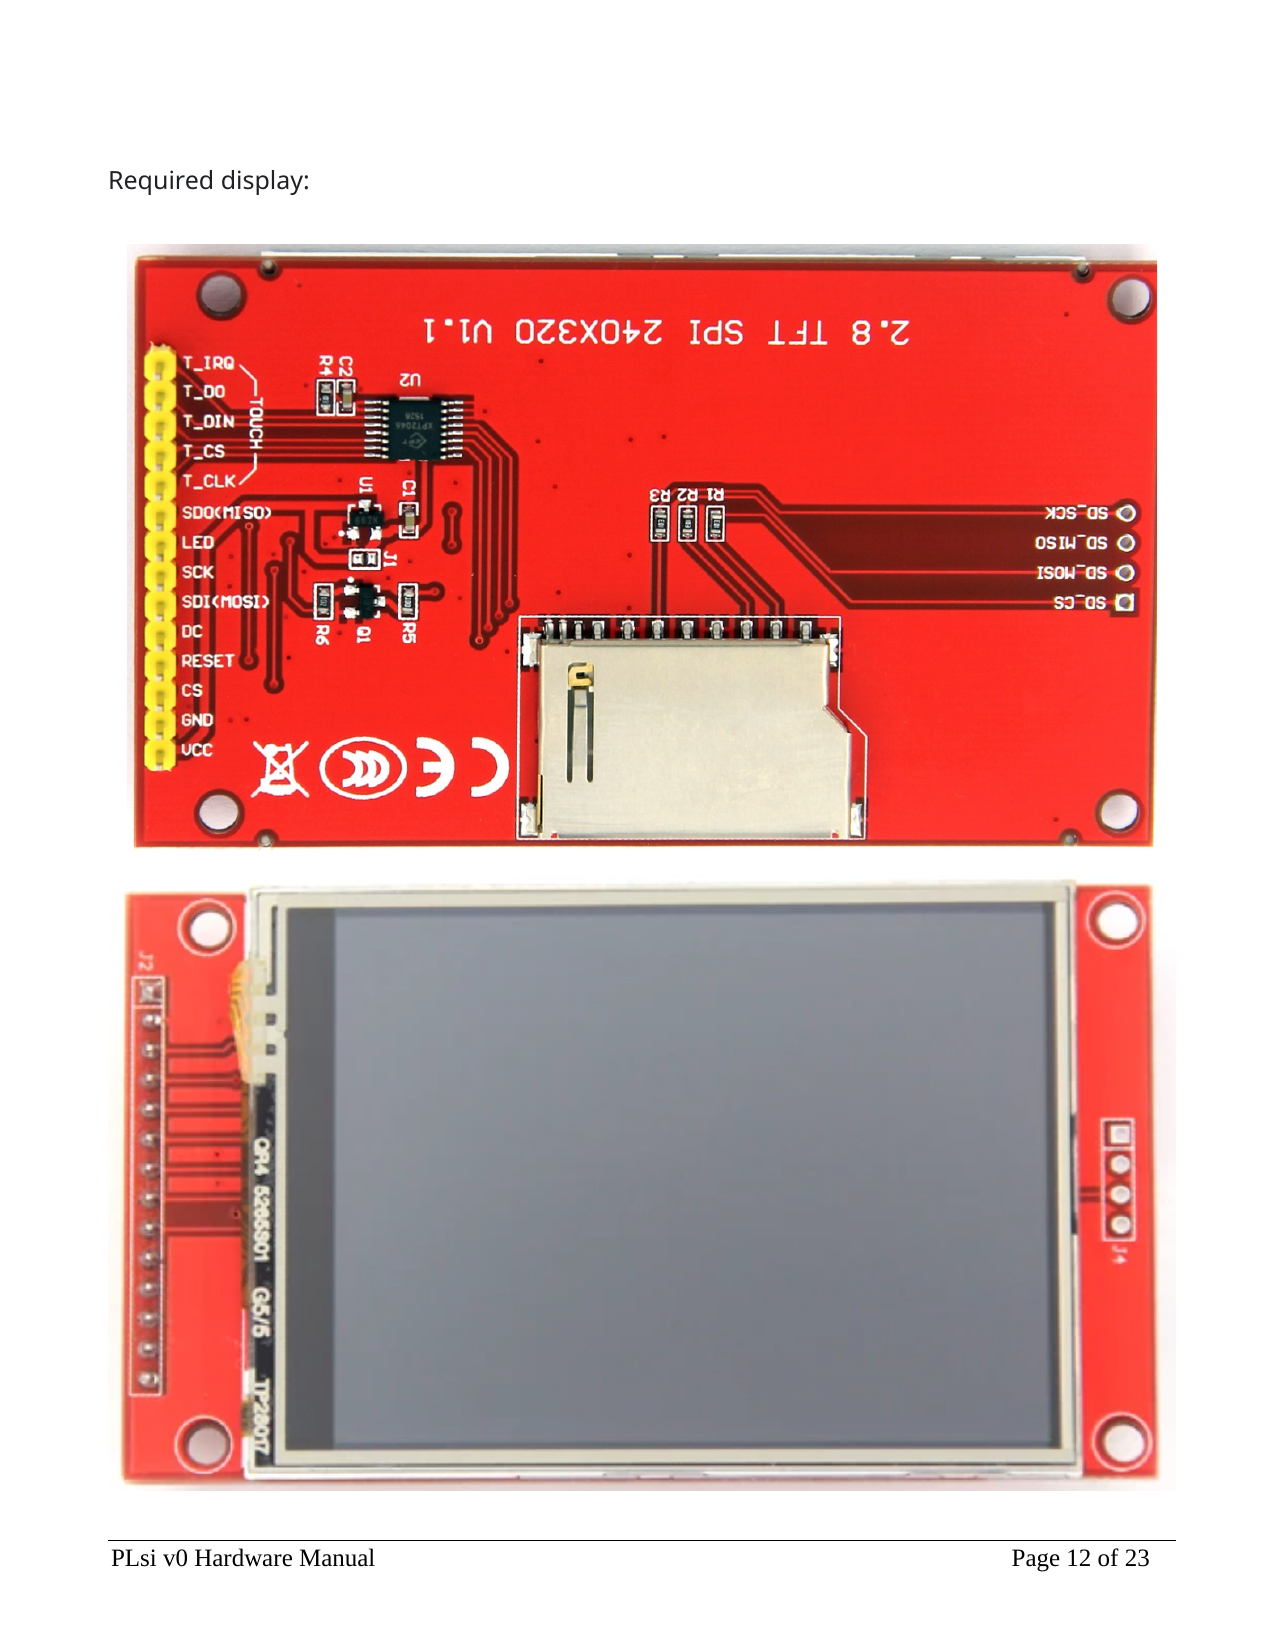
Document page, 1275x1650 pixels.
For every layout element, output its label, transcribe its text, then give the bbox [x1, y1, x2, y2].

picture [126, 244, 1158, 851]
picture [107, 872, 1177, 1491]
text Required display: [108, 163, 1176, 197]
